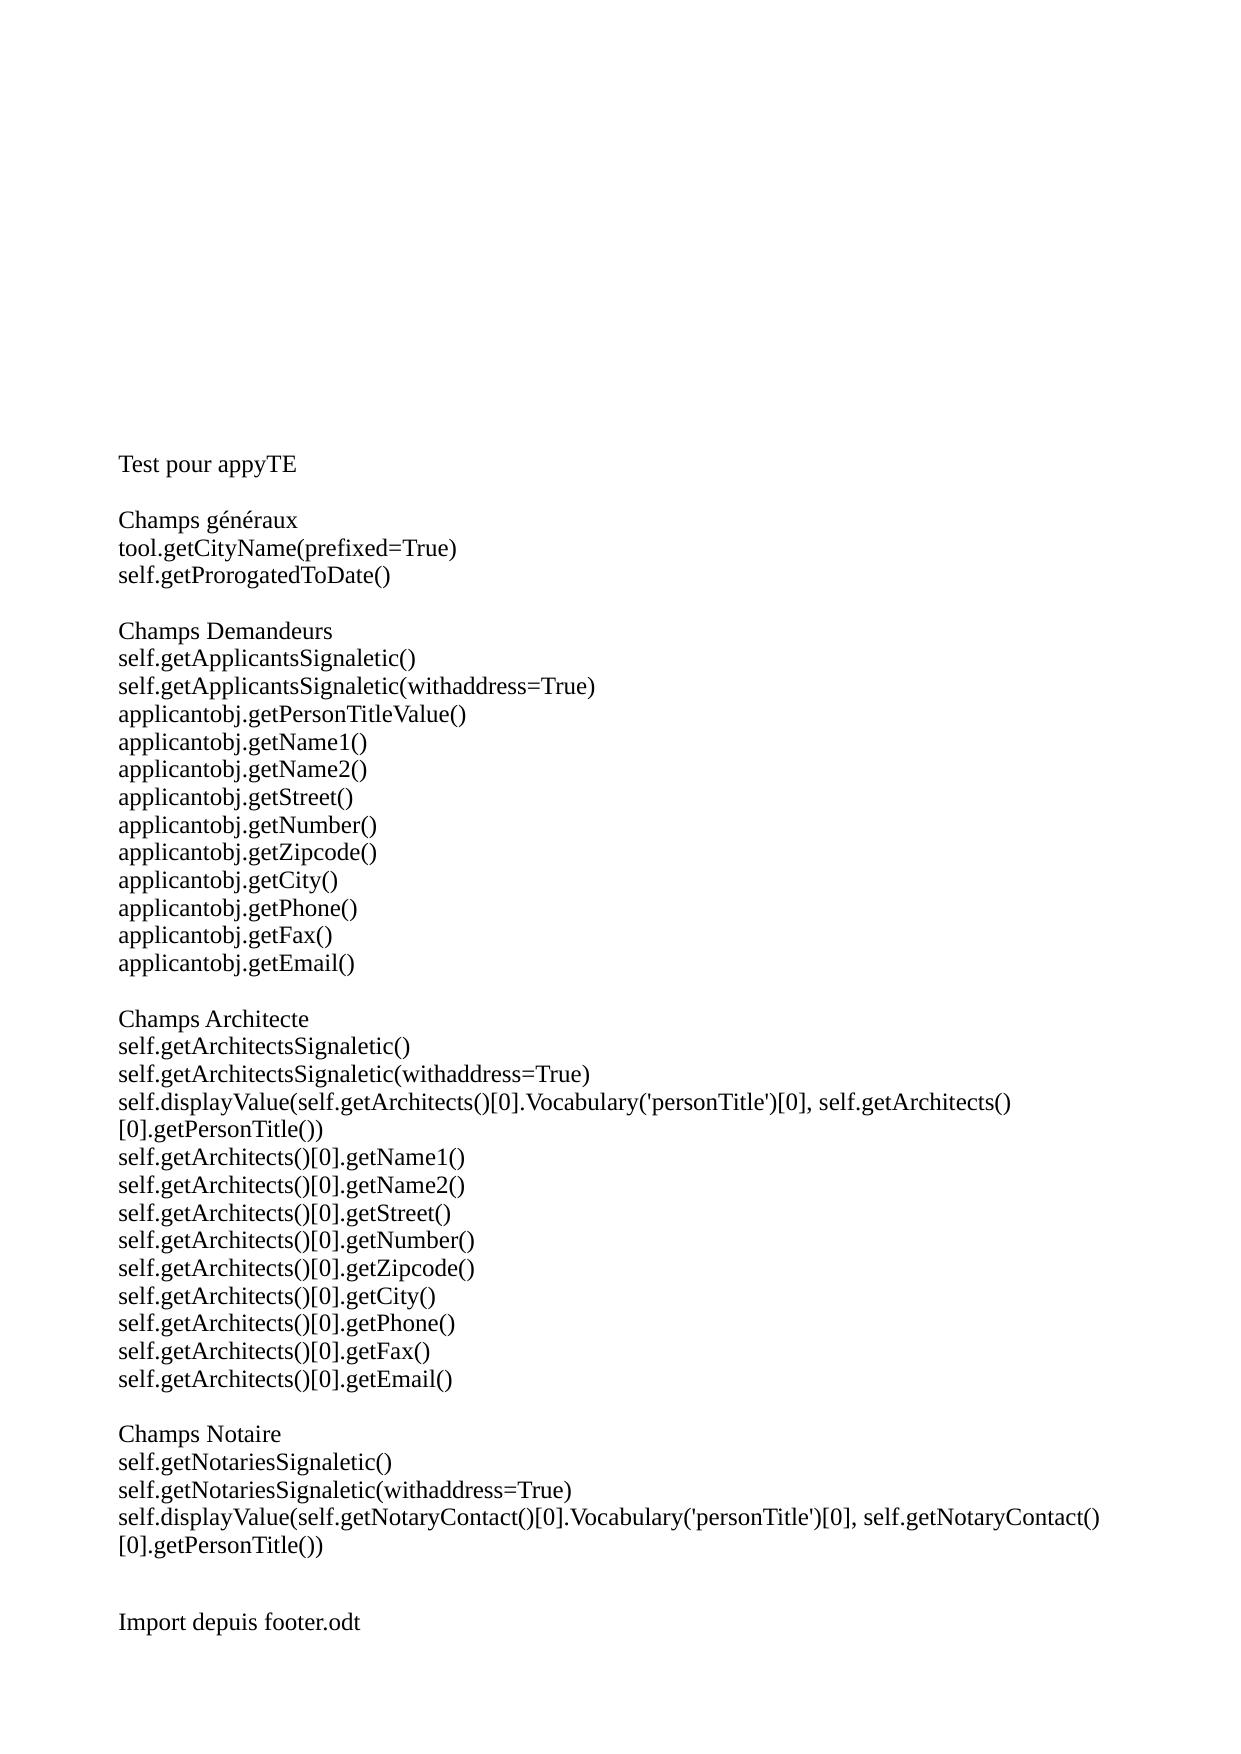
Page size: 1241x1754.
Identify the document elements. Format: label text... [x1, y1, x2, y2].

text applicantobj.getZipcode() [118, 838, 1122, 866]
text self.getProrogatedToDate() [118, 561, 1122, 589]
text self.getArchitects()[0].getPhone() [118, 1309, 1122, 1337]
text self.getArchitects()[0].getCity() [118, 1282, 1122, 1309]
text applicantobj.getPhone() [118, 894, 1122, 922]
text Champs généraux [118, 506, 1122, 534]
text Champs Notaire [118, 1420, 1122, 1448]
text applicantobj.getEmail() [118, 949, 1122, 977]
text self.getNotariesSignaletic(withaddress=True) [118, 1476, 1122, 1503]
text Champs Architecte [118, 1005, 1122, 1032]
text self.getArchitects()[0].getZipcode() [118, 1254, 1122, 1282]
text applicantobj.getStreet() [118, 783, 1122, 811]
text self.getApplicantsSignaletic(withaddress=True) [118, 672, 1122, 700]
text applicantobj.getName1() [118, 728, 1122, 755]
text applicantobj.getCity() [118, 866, 1122, 894]
text self.getArchitects()[0].getName2() [118, 1171, 1122, 1199]
text self.displayValue(self.getArchitects()[0].Vocabulary('personTitle')[0], self.getArchitects()[0].getPersonTitle()) [118, 1088, 1122, 1143]
text applicantobj.getName2() [118, 755, 1122, 783]
text applicantobj.getPersonTitleValue() [118, 700, 1122, 728]
text self.getArchitectsSignaletic(withaddress=True) [118, 1060, 1122, 1088]
text self.getArchitects()[0].getNumber() [118, 1226, 1122, 1254]
text applicantobj.getNumber() [118, 811, 1122, 838]
text self.getArchitects()[0].getName1() [118, 1143, 1122, 1171]
text Champs Demandeurs [118, 617, 1122, 644]
text self.getArchitectsSignaletic() [118, 1032, 1122, 1060]
text self.getApplicantsSignaletic() [118, 644, 1122, 672]
text self.getArchitects()[0].getStreet() [118, 1199, 1122, 1226]
text tool.getCityName(prefixed=True) [118, 534, 1122, 561]
text applicantobj.getFax() [118, 922, 1122, 949]
text self.getArchitects()[0].getEmail() [118, 1365, 1122, 1393]
text self.getArchitects()[0].getFax() [118, 1337, 1122, 1365]
text Test pour appyTE [118, 451, 1122, 478]
text self.displayValue(self.getNotaryContact()[0].Vocabulary('personTitle')[0], self.getNotaryContact()[0].getPersonTitle()) [118, 1503, 1122, 1559]
text self.getNotariesSignaletic() [118, 1448, 1122, 1476]
